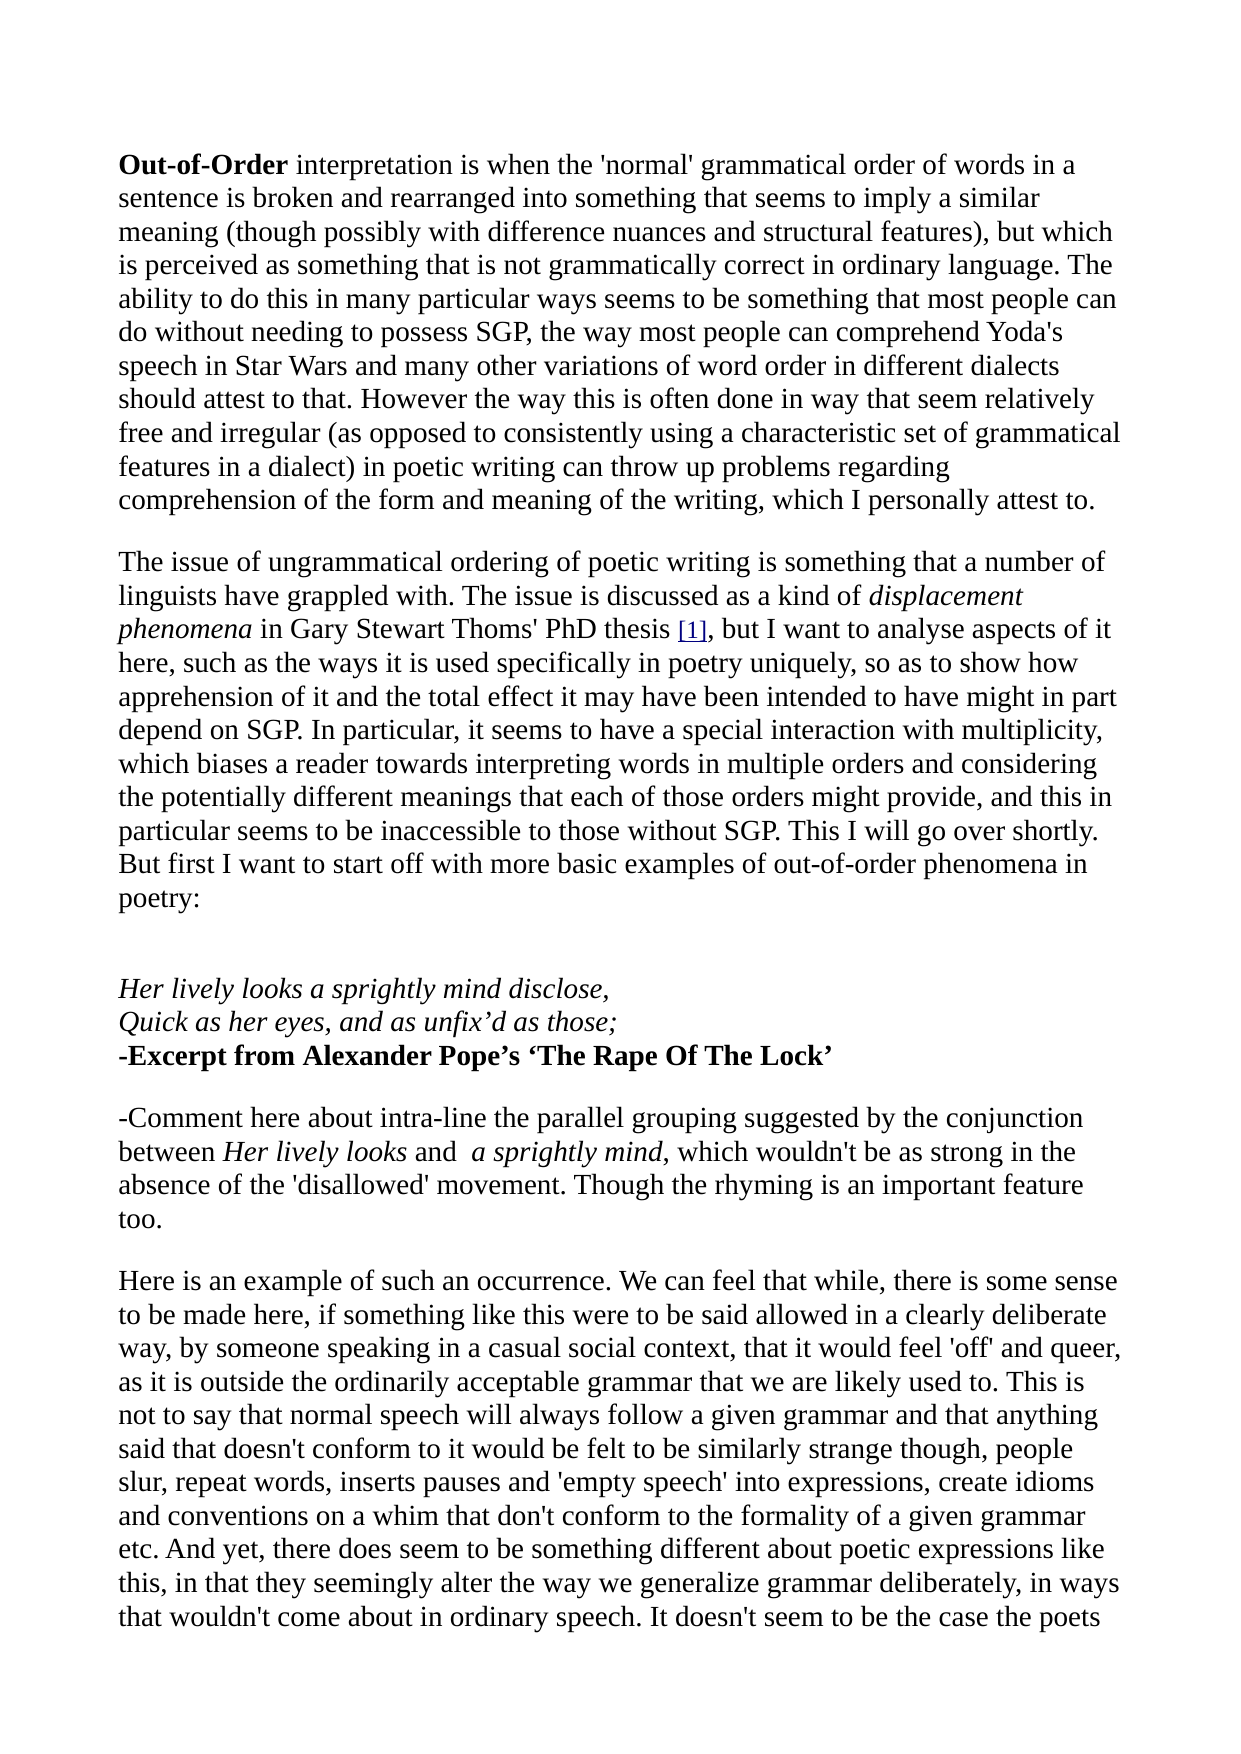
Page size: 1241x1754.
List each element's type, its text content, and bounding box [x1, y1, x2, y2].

text Quick as her eyes, and as unfix’d as those; [118, 1004, 1122, 1038]
text -Comment here about intra-line the parallel grouping suggested by the conjunction between Her lively looks and a sprightly mind, which wouldn't be as strong in the absence of the 'disallowed' movement. Though the rhyming is an important feature too. [118, 1100, 1122, 1234]
text The issue of ungrammatical ordering of poetic writing is something that a number of linguists have grappled with. The issue is discussed as a kind of displacement phenomena in Gary Stewart Thoms' PhD thesis [1], but I want to analyse aspects of it here, such as the ways it is used specifically in poetry uniquely, so as to show how apprehension of it and the total effect it may have been intended to have might in part depend on SGP. In particular, it seems to have a special interaction with multiplicity, which biases a reader towards interpreting words in multiple orders and considering the potentially different meanings that each of those orders might provide, and this in particular seems to be inaccessible to those without SGP. This I will go over shortly. But first I want to start off with more basic examples of out-of-order phenomena in poetry: [118, 544, 1122, 913]
text Here is an example of such an occurrence. We can feel that while, there is some sense to be made here, if something like this were to be said allowed in a clearly deliberate way, by someone speaking in a casual social context, that it would feel 'off' and queer, as it is outside the ordinarily acceptable grammar that we are likely used to. This is not to say that normal speech will always follow a given grammar and that anything said that doesn't conform to it would be felt to be similarly strange though, people slur, repeat words, inserts pauses and 'empty speech' into expressions, create idioms and conventions on a whim that don't conform to the formality of a given grammar etc. And yet, there does seem to be something different about poetic expressions like this, in that they seemingly alter the way we generalize grammar deliberately, in ways that wouldn't come about in ordinary speech. It doesn't seem to be the case the poets [118, 1263, 1122, 1632]
text Her lively looks a sprightly mind disclose, [118, 971, 1122, 1004]
text Out-of-Order interpretation is when the 'normal' grammatical order of words in a sentence is broken and rearranged into something that seems to imply a similar meaning (though possibly with difference nuances and structural features), but which is perceived as something that is not grammatically correct in ordinary language. The ability to do this in many particular ways seems to be something that most people can do without needing to possess SGP, the way most people can comprehend Yoda's speech in Star Wars and many other variations of word order in different dialects should attest to that. However the way this is often done in way that seem relatively free and irregular (as opposed to consistently using a characteristic set of grammatical features in a dialect) in poetic writing can throw up problems regarding comprehension of the form and meaning of the writing, which I personally attest to. [118, 147, 1122, 516]
text -Excerpt from Alexander Pope’s ‘The Rape Of The Lock’ [118, 1038, 1122, 1072]
